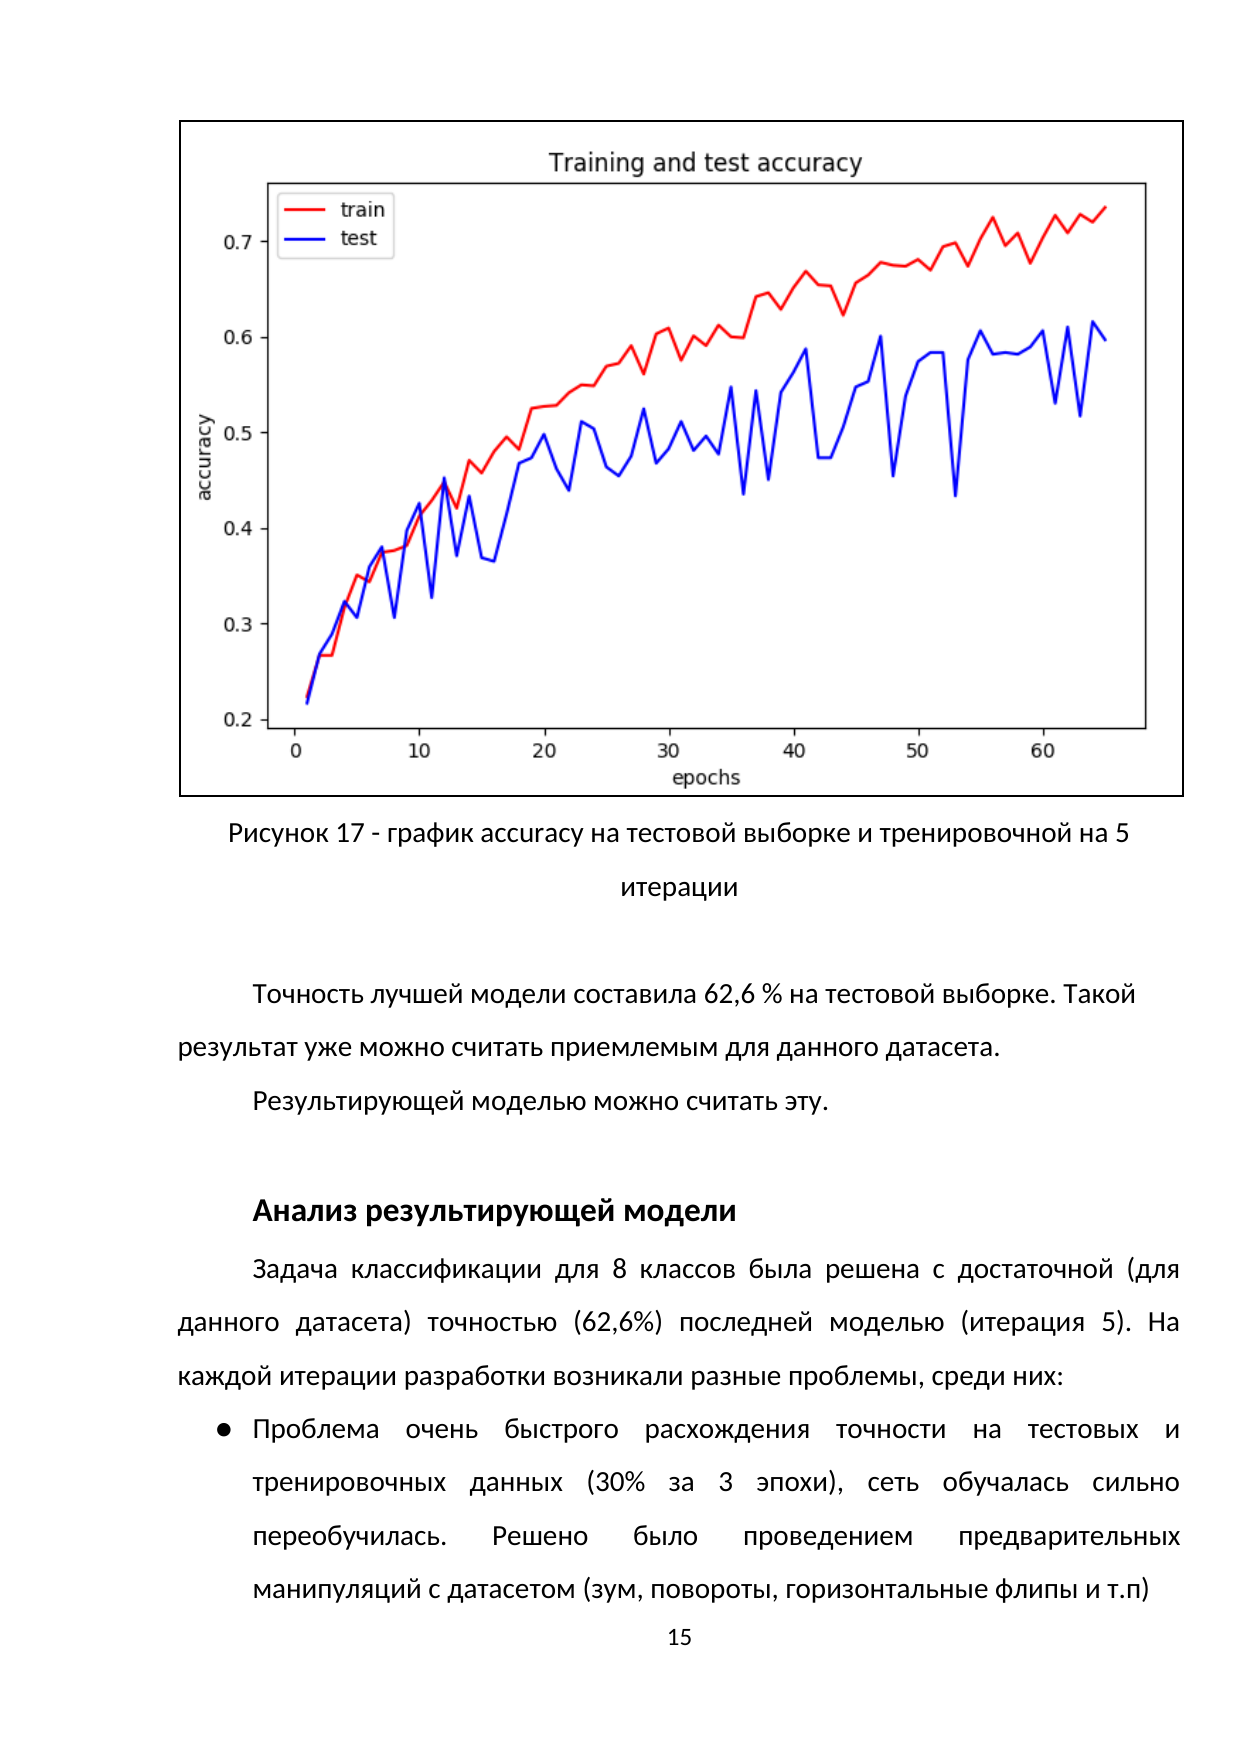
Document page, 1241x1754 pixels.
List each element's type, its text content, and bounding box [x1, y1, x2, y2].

picture [181, 122, 1182, 795]
text Рисунок 17 - график accuracy на тестовой выборке и тренировочной на 5 итерации [177, 814, 1181, 904]
text Результирующей моделью можно считать эту. [177, 1082, 1181, 1117]
text Задача классификации для 8 классов была решена с достаточной (для данного датасета) точностью (62,6%) последней моделью (итерация 5). На каждой итерации разработки возникали разные проблемы, среди них: [177, 1250, 1181, 1392]
text Анализ результирующей модели [177, 1189, 1181, 1229]
text Точность лучшей модели составила 62,6 % на тестовой выборке. Такой результат уже можно считать приемлемым для данного датасета. [177, 975, 1181, 1064]
list Проблема очень быстрого расхождения точности на тестовых и тренировочных данных (30% за 3 эпохи), сеть обучалась сильно переобучилась. Решено было проведением предварительных манипуляций с датасетом (зум, повороты, горизонтальные флипы и т.п) [215, 1410, 1181, 1606]
